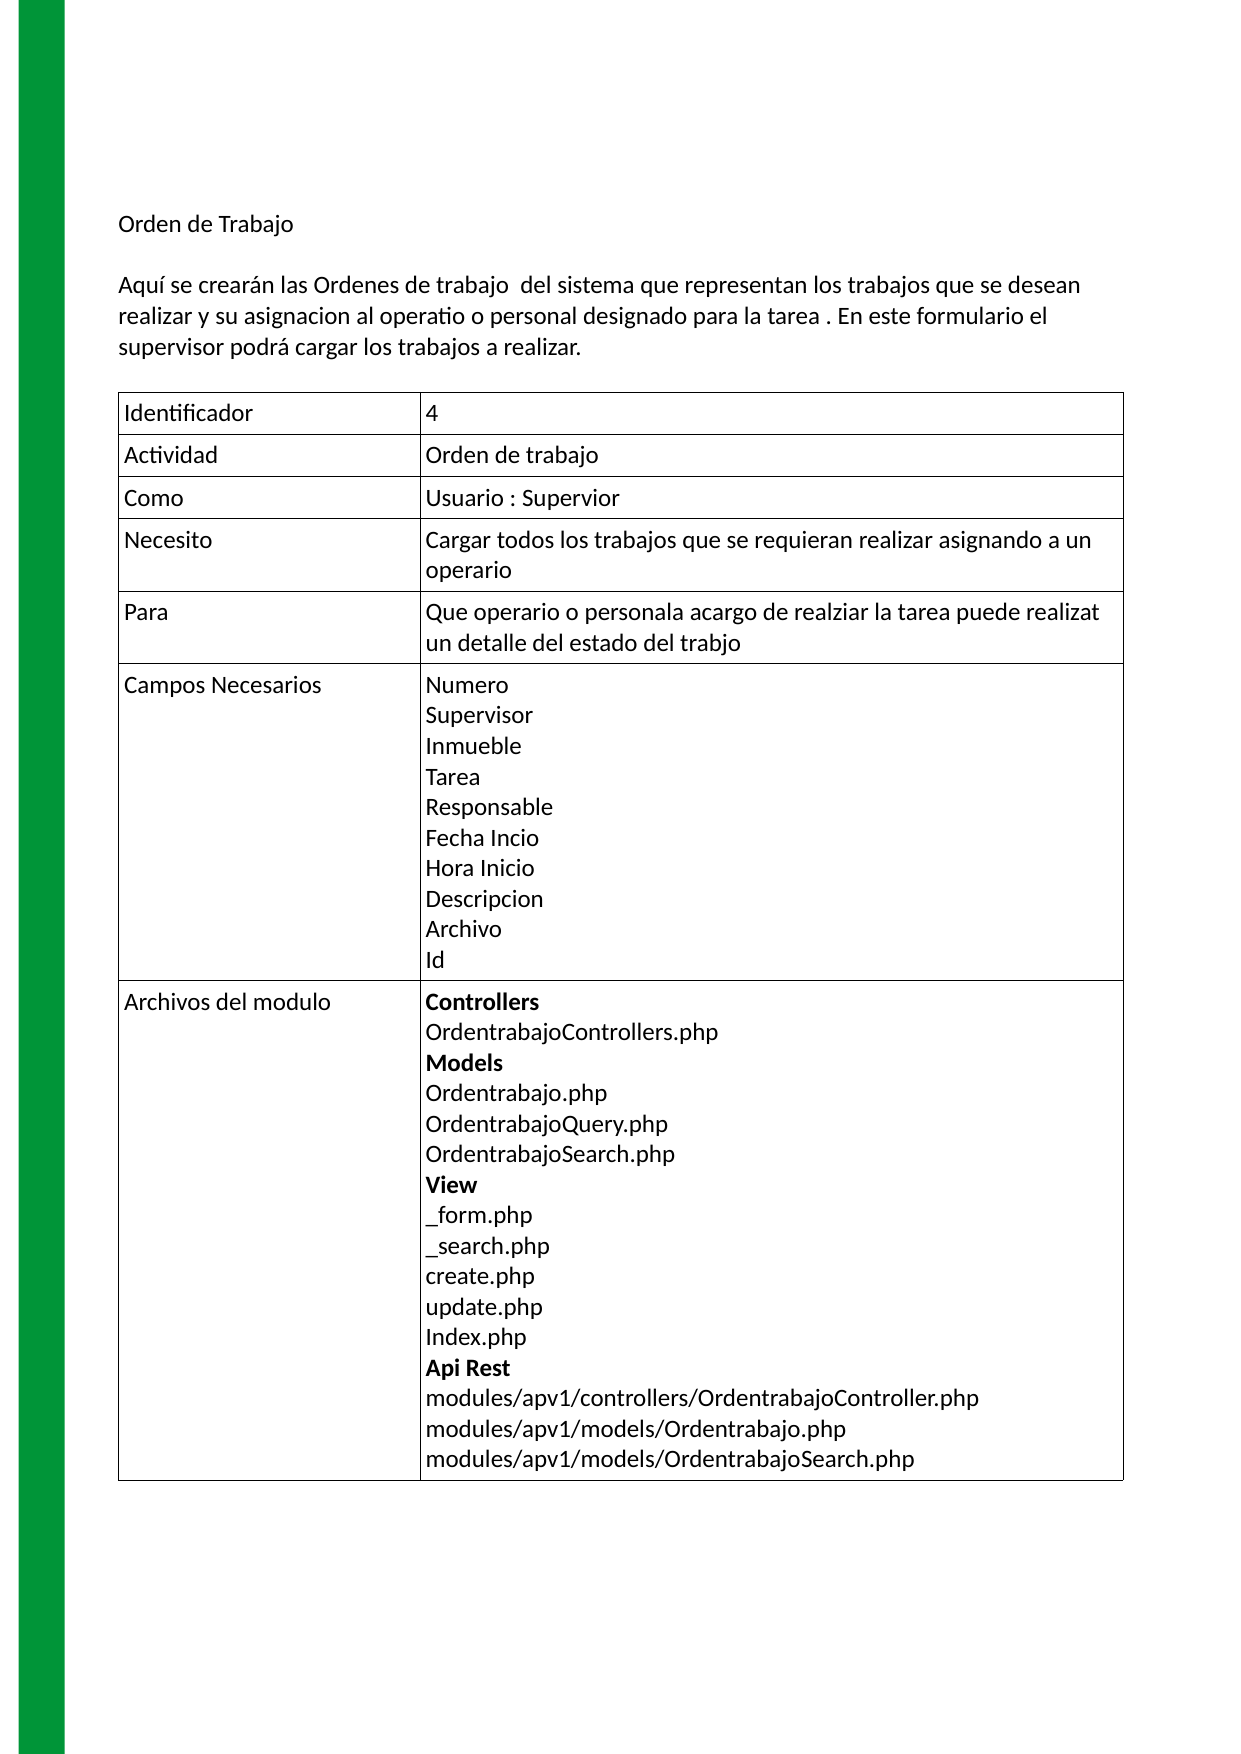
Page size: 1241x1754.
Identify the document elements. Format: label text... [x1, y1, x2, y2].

table_cell Usuario : Supervior [421, 477, 1123, 518]
table_header Identificador [119, 393, 420, 434]
table_cell Como [119, 477, 420, 518]
table_cell Orden de trabajo [421, 435, 1123, 476]
table_header 4 [421, 393, 1123, 434]
table_cell Numero Supervisor Inmueble Tarea Responsable Fecha Incio Hora Inicio Descripcion Archivo Id [421, 664, 1123, 980]
table_cell Campos Necesarios [119, 664, 420, 980]
table_cell Actividad [119, 435, 420, 476]
table_cell Archivos del modulo [119, 981, 420, 1480]
table_cell Que operario o personala acargo de realziar la tarea puede realizat un detalle del estado del trabjo [421, 592, 1123, 663]
text Aquí se crearán las Ordenes de trabajo del sistema que representan los trabajos que se desean realizar y su asignacion al operatio o personal designado para la tarea . En este formulario el supervisor podrá cargar los trabajos a realizar. [118, 270, 1122, 361]
table_cell Para [119, 592, 420, 663]
table_cell Necesito [119, 519, 420, 591]
table_cell Cargar todos los trabajos que se requieran realizar asignando a un operario [421, 519, 1123, 591]
text Orden de Trabajo [118, 209, 1122, 239]
table_cell Controllers OrdentrabajoControllers.php Models Ordentrabajo.php OrdentrabajoQuery.php OrdentrabajoSearch.php View _form.php _search.php create.php update.php Index.php Api Rest modules/apv1/controllers/OrdentrabajoController.php modules/apv1/models/Ordentrabajo.php modules/apv1/models/OrdentrabajoSearch.php [421, 981, 1123, 1480]
